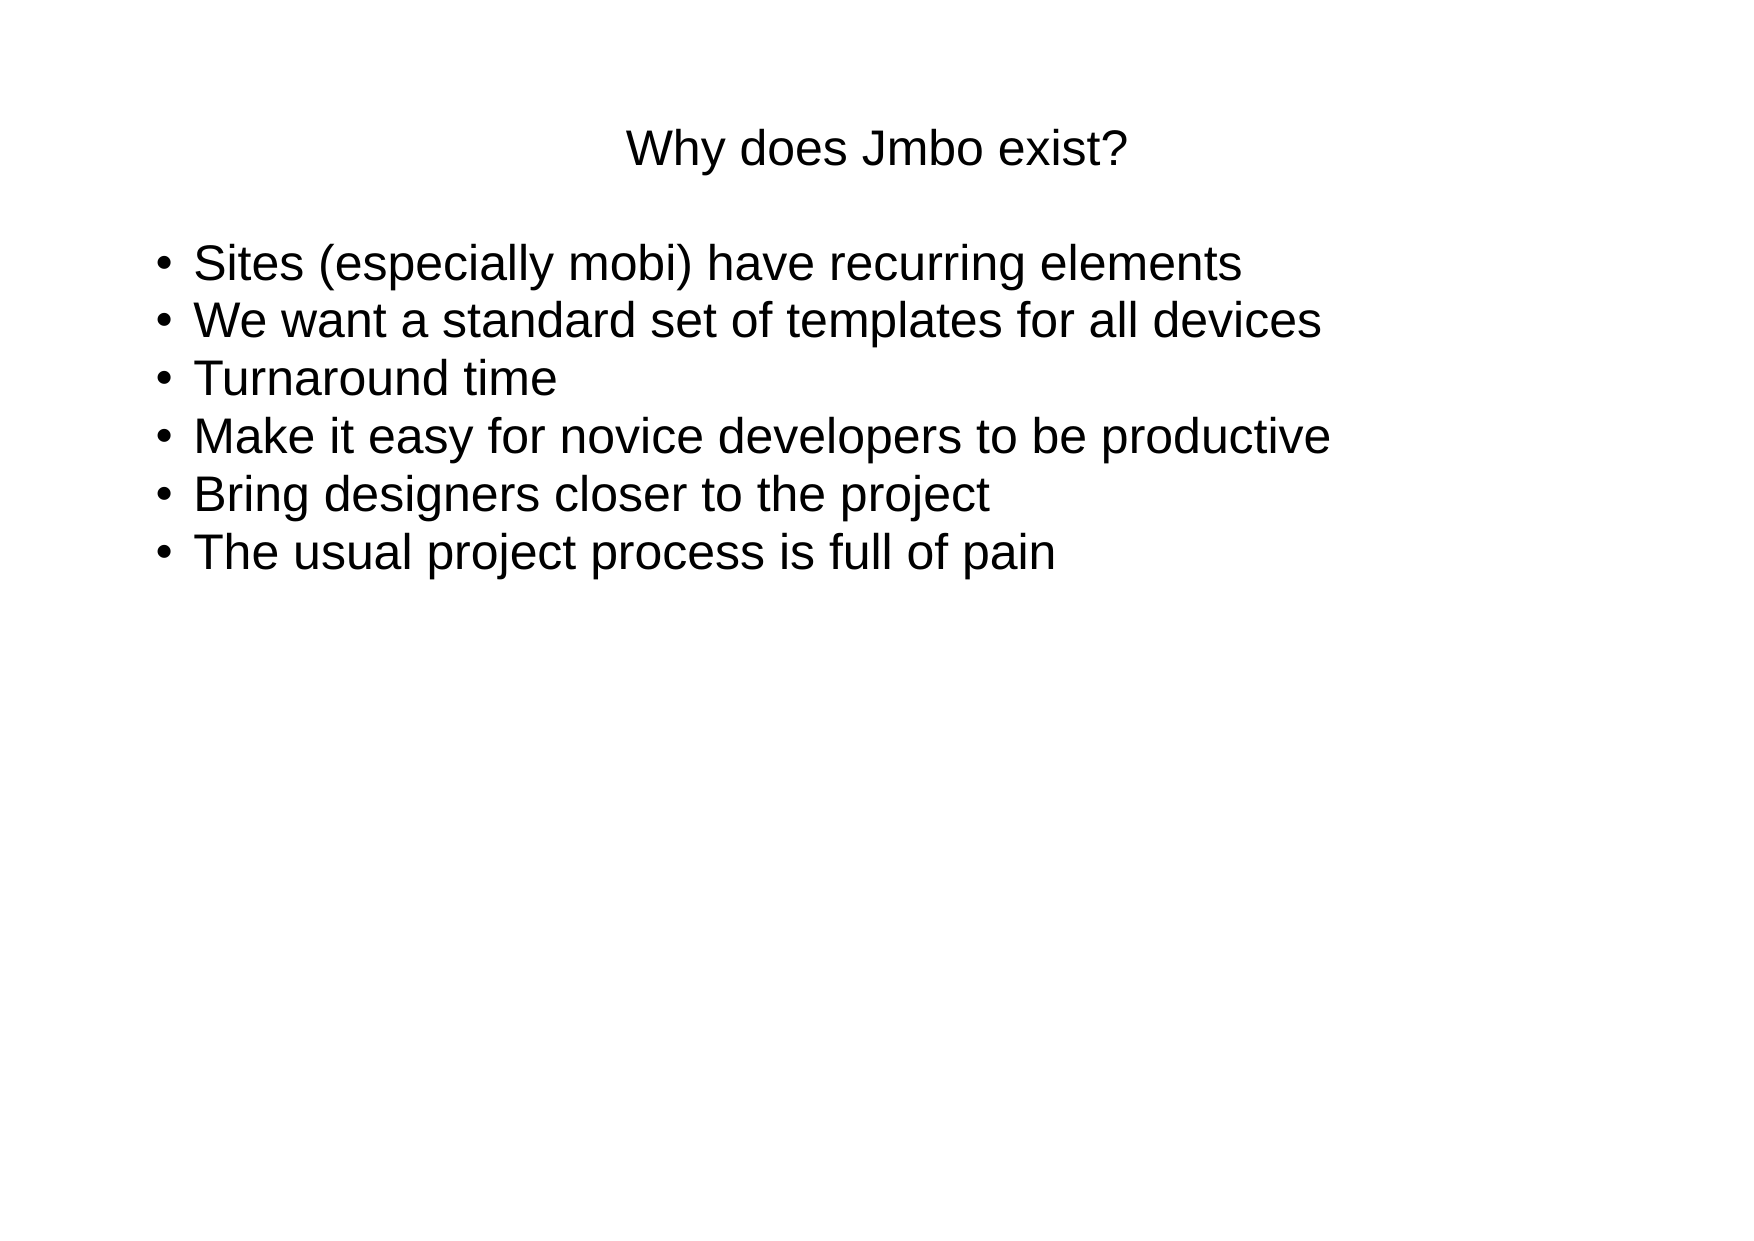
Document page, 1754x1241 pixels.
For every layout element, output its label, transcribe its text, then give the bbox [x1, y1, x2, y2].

list We want a standard set of templates for all devices [156, 291, 1636, 349]
list Turnaround time [156, 349, 1636, 407]
list Make it easy for novice developers to be productive [156, 407, 1636, 464]
list Bring designers closer to the project [156, 464, 1636, 522]
list Sites (especially mobi) have recurring elements [156, 233, 1636, 291]
text Why does Jmbo exist? [118, 118, 1636, 176]
list The usual project process is full of pain [156, 522, 1636, 580]
